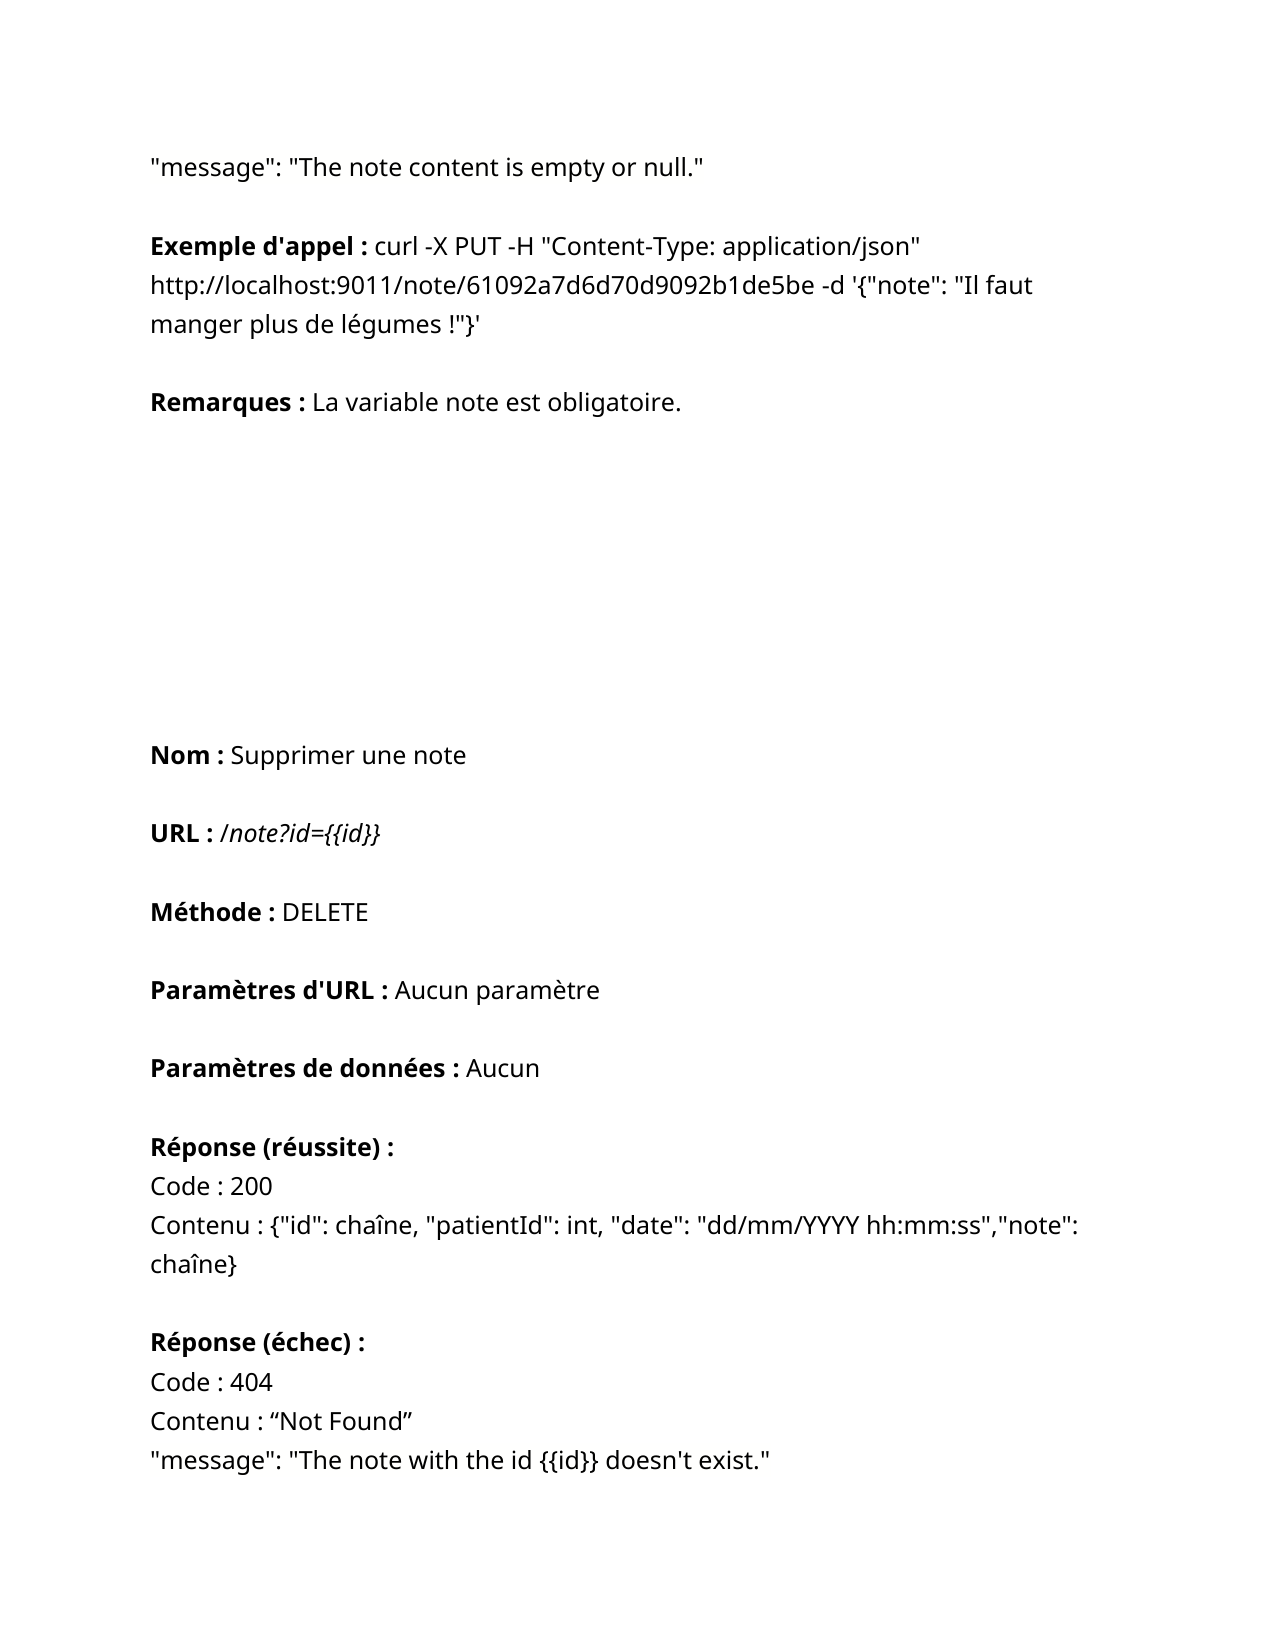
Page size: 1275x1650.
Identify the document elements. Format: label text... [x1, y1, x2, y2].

text "message": "The note with the id {{id}} doesn't exist." [150, 1442, 1125, 1477]
text Paramètres d'URL : Aucun paramètre [150, 972, 1125, 1007]
text Remarques : La variable note est obligatoire. [150, 385, 1125, 419]
text Réponse (échec) : [150, 1325, 1125, 1359]
text Méthode : DELETE [150, 894, 1125, 928]
text Code : 404 [150, 1364, 1125, 1398]
text Paramètres de données : Aucun [150, 1051, 1125, 1085]
text Exemple d'appel : curl -X PUT -H "Content-Type: application/json" http://localhost:9011/note/61092a7d6d70d9092b1de5be -d '{"note": "Il faut manger plus de légumes !"}' [150, 228, 1125, 341]
text Code : 200 [150, 1168, 1125, 1202]
text Contenu : {"id": chaîne, "patientId": int, "date": "dd/mm/YYYY hh:mm:ss","note": chaîne} [150, 1207, 1125, 1281]
text URL : /note?id={{id}} [150, 816, 1125, 850]
text "message": "The note content is empty or null." [150, 150, 1125, 184]
text Contenu : “Not Found” [150, 1403, 1125, 1437]
text Nom : Supprimer une note [150, 737, 1125, 772]
text Réponse (réussite) : [150, 1129, 1125, 1163]
